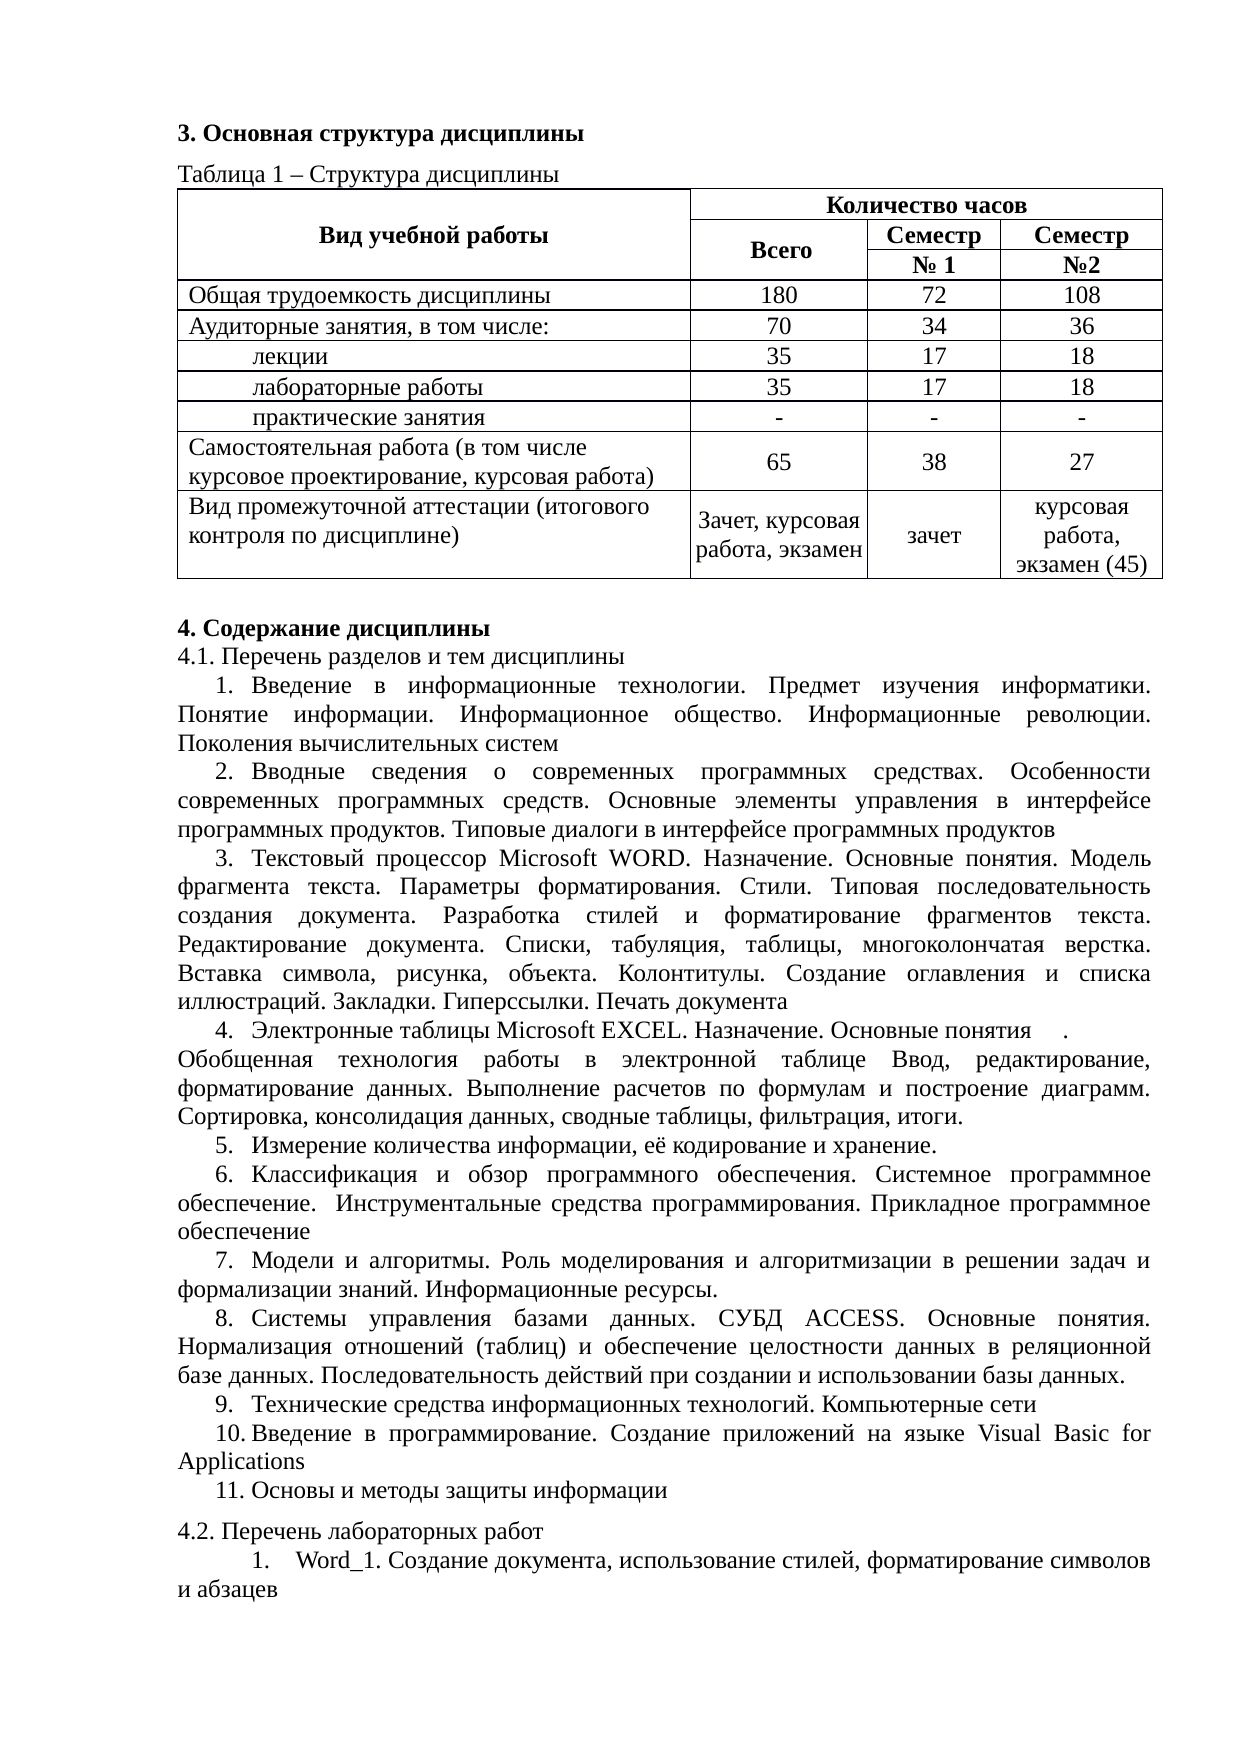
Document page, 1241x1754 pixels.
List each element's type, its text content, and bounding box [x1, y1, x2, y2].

table_cell - [868, 402, 1000, 431]
table_cell Семестр [1001, 220, 1162, 249]
table_cell 65 [691, 432, 867, 490]
list Текстовый процессор Microsoft WORD. Назначение. Основные понятия. Модель фрагмента текста. Параметры форматирования. Стили. Типовая последовательность создания документа. Разработка стилей и форматирование фрагментов текста. Редактирование документа. Списки, табуляция, таблицы, многоколончатая верстка. Вставка символа, рисунка, объекта. Колонтитулы. Создание оглавления и списка иллюстраций. Закладки. Гиперссылки. Печать документа [177, 843, 1152, 1015]
subtitle Word_1. Создание документа, использование стилей, форматирование символов и абзацев [177, 1545, 1152, 1603]
list Основы и методы защиты информации [177, 1475, 1152, 1504]
table_cell 18 [1001, 372, 1162, 400]
table_cell Вид промежуточной аттестации (итогового контроля по дисциплине) [178, 491, 690, 577]
table_cell № 1 [868, 250, 1000, 279]
text 4.2. Перечень лабораторных работ [177, 1516, 1152, 1545]
table_cell Всего [691, 220, 867, 279]
table_cell - [1001, 402, 1162, 431]
text 3. Основная структура дисциплины [177, 118, 1152, 147]
table_cell 17 [868, 341, 1000, 370]
table_cell 70 [691, 311, 867, 340]
list Системы управления базами данных. СУБД ACCESS. Основные понятия. Нормализация отношений (таблиц) и обеспечение целостности данных в реляционной базе данных. Последовательность действий при создании и использовании базы данных. [177, 1303, 1152, 1389]
table_cell 35 [691, 341, 867, 370]
table_cell Самостоятельная работа (в том числе курсовое проектирование, курсовая работа) [178, 432, 690, 490]
table_cell 17 [868, 372, 1000, 400]
list Электронные таблицы Microsoft EXCEL. Назначение. Основные понятия . Обобщенная технология работы в электронной таблице Ввод, редактирование, форматирование данных. Выполнение расчетов по формулам и построение диаграмм. Сортировка, консолидация данных, сводные таблицы, фильтрация, итоги. [177, 1015, 1152, 1130]
list Введение в информационные технологии. Предмет изучения информатики. Понятие информации. Информационное общество. Информационные революции. Поколения вычислительных систем [177, 670, 1152, 756]
table_cell 180 [691, 281, 867, 309]
text 4. Содержание дисциплины [177, 613, 1152, 641]
text 4.1. Перечень разделов и тем дисциплины [177, 641, 1152, 670]
table_cell 38 [868, 432, 1000, 490]
list Измерение количества информации, её кодирование и хранение. [177, 1130, 1152, 1159]
table_cell Зачет, курсовая работа, экзамен [691, 491, 867, 577]
table_header Вид учебной работы [178, 190, 690, 279]
table_cell 18 [1001, 341, 1162, 370]
table_cell 35 [691, 372, 867, 400]
list Введение в программирование. Создание приложений на языке Visual Basic for Applications [177, 1418, 1152, 1475]
table_cell курсовая работа, экзамен (45) [1001, 491, 1162, 577]
table_header Количество часов [691, 189, 1162, 218]
table_cell зачет [868, 491, 1000, 577]
table_cell Семестр [868, 220, 1000, 249]
table_cell 27 [1001, 432, 1162, 490]
table_cell 34 [868, 311, 1000, 340]
table_cell Аудиторные занятия, в том числе: [178, 311, 690, 340]
table_cell - [691, 402, 867, 431]
table_cell лекции [178, 341, 690, 370]
table_cell 108 [1001, 281, 1162, 309]
table_cell практические занятия [178, 402, 690, 431]
table_cell №2 [1001, 250, 1162, 279]
table_cell лабораторные работы [178, 372, 690, 400]
table_cell 72 [868, 281, 1000, 309]
list Модели и алгоритмы. Роль моделирования и алгоритмизации в решении задач и формализации знаний. Информационные ресурсы. [177, 1245, 1152, 1303]
text Таблица 1 – Структура дисциплины [177, 159, 1152, 188]
list Классификация и обзор программного обеспечения. Системное программное обеспечение. Инструментальные средства программирования. Прикладное программное обеспечение [177, 1159, 1152, 1245]
list Вводные сведения о современных программных средствах. Особенности современных программных средств. Основные элементы управления в интерфейсе программных продуктов. Типовые диалоги в интерфейсе программных продуктов [177, 756, 1152, 843]
table_cell Общая трудоемкость дисциплины [178, 281, 690, 309]
list Технические средства информационных технологий. Компьютерные сети [177, 1389, 1152, 1418]
table_cell 36 [1001, 311, 1162, 340]
